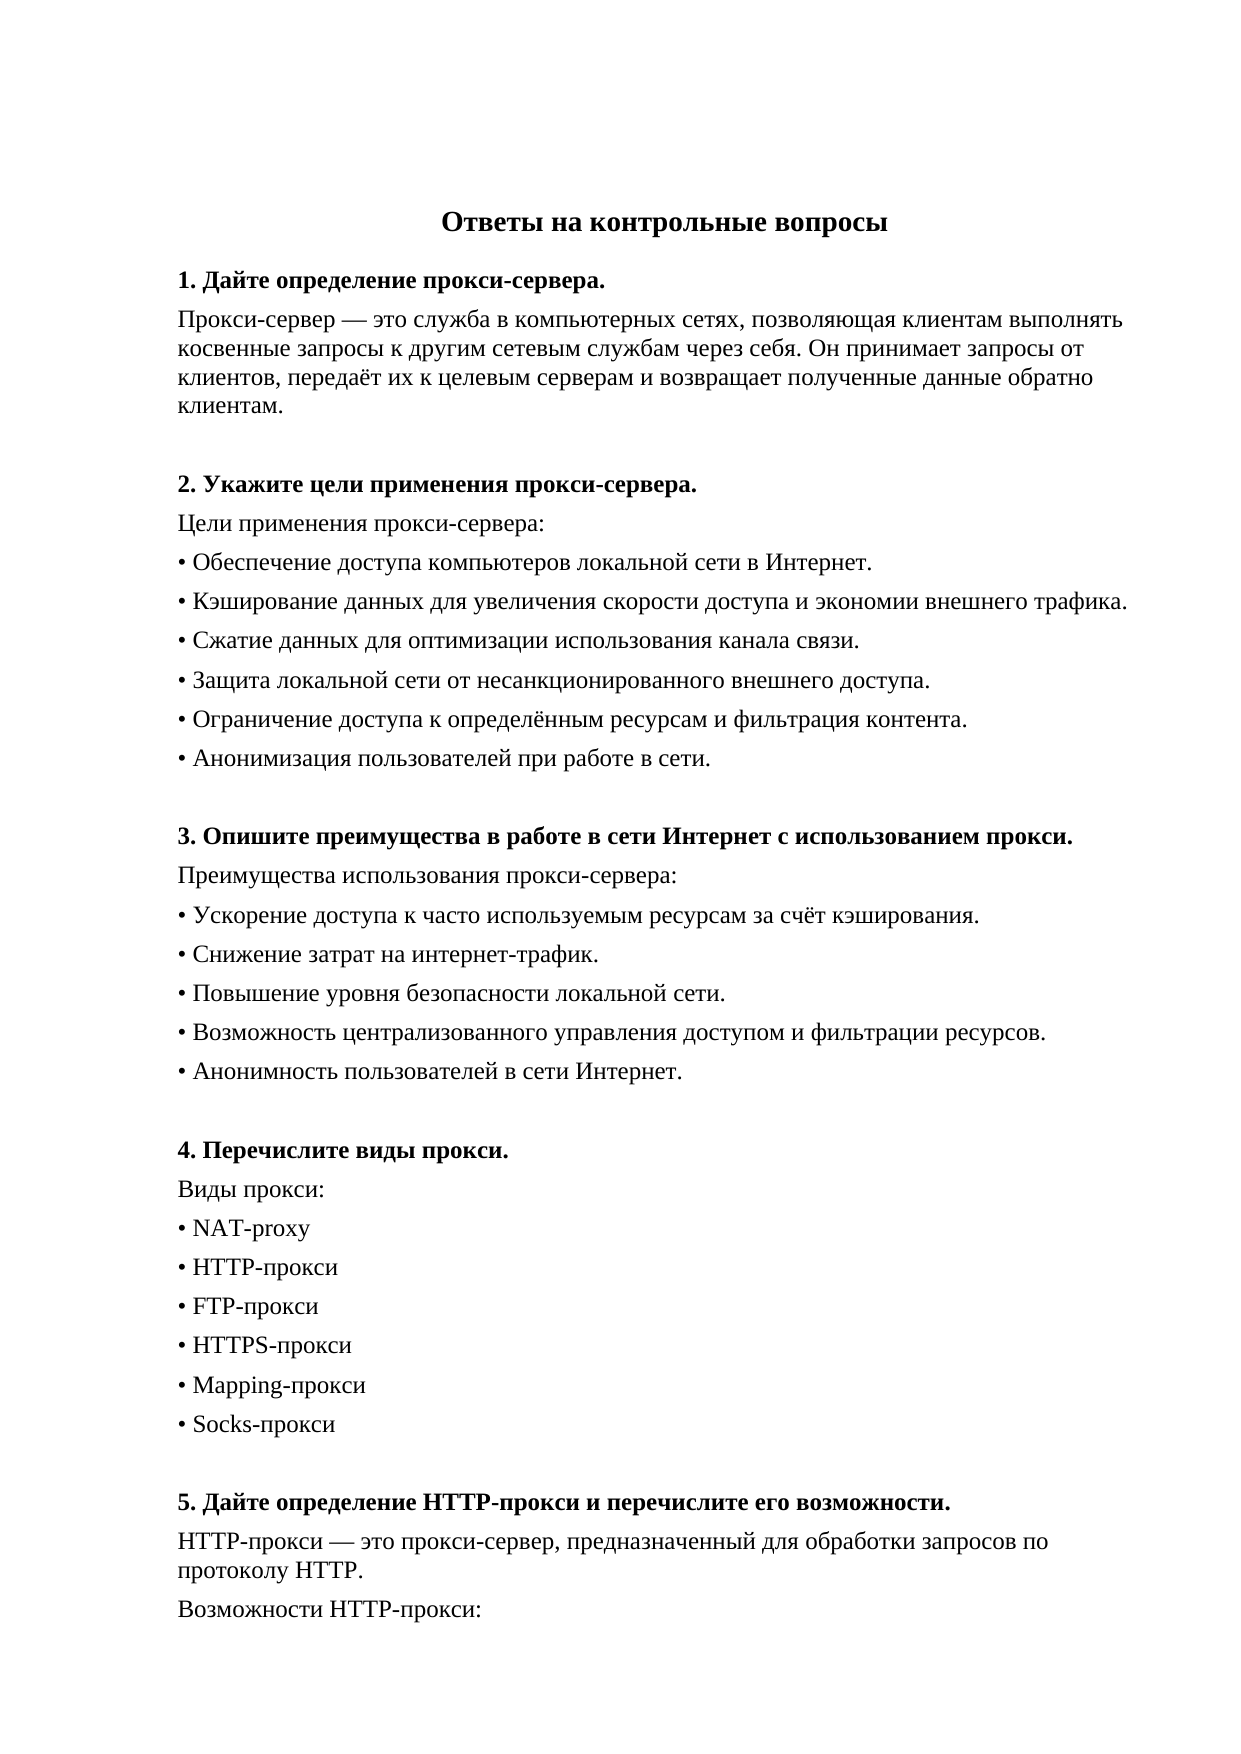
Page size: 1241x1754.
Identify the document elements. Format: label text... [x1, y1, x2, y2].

text • Ускорение доступа к часто используемым ресурсам за счёт кэширования. [177, 900, 1152, 928]
text • HTTP-прокси [177, 1252, 1152, 1281]
text Прокси-сервер — это служба в компьютерных сетях, позволяющая клиентам выполнять косвенные запросы к другим сетевым службам через себя. Он принимает запросы от клиентов, передаёт их к целевым серверам и возвращает полученные данные обратно клиентам. [177, 304, 1152, 419]
text Виды прокси: [177, 1174, 1152, 1203]
text • Mapping-прокси [177, 1370, 1152, 1398]
text 2. Укажите цели применения прокси-сервера. [177, 469, 1152, 498]
text • Кэширование данных для увеличения скорости доступа и экономии внешнего трафика. [177, 586, 1152, 615]
text • Защита локальной сети от несанкционированного внешнего доступа. [177, 665, 1152, 693]
text • Повышение уровня безопасности локальной сети. [177, 978, 1152, 1007]
text 5. Дайте определение HTTP-прокси и перечислите его возможности. [177, 1487, 1152, 1516]
text • Анонимизация пользователей при работе в сети. [177, 743, 1152, 772]
text • HTTPS-прокси [177, 1331, 1152, 1359]
text • Анонимность пользователей в сети Интернет. [177, 1056, 1152, 1085]
text 1. Дайте определение прокси-сервера. [177, 265, 1152, 294]
text 4. Перечислите виды прокси. [177, 1135, 1152, 1163]
text • Ограничение доступа к определённым ресурсам и фильтрация контента. [177, 704, 1152, 733]
text • Socks-прокси [177, 1409, 1152, 1438]
text Цели применения прокси-сервера: [177, 508, 1152, 537]
text 3. Опишите преимущества в работе в сети Интернет с использованием прокси. [177, 821, 1152, 850]
text Возможности HTTP-прокси: [177, 1594, 1152, 1623]
text • Снижение затрат на интернет-трафик. [177, 939, 1152, 968]
text • FTP-прокси [177, 1291, 1152, 1320]
text Ответы на контрольные вопросы [177, 204, 1152, 238]
text HTTP-прокси — это прокси-сервер, предназначенный для обработки запросов по протоколу HTTP. [177, 1526, 1152, 1584]
text • Сжатие данных для оптимизации использования канала связи. [177, 626, 1152, 654]
text • NAT-proxy [177, 1213, 1152, 1242]
text Преимущества использования прокси-сервера: [177, 861, 1152, 889]
text • Обеспечение доступа компьютеров локальной сети в Интернет. [177, 547, 1152, 576]
text • Возможность централизованного управления доступом и фильтрации ресурсов. [177, 1017, 1152, 1046]
